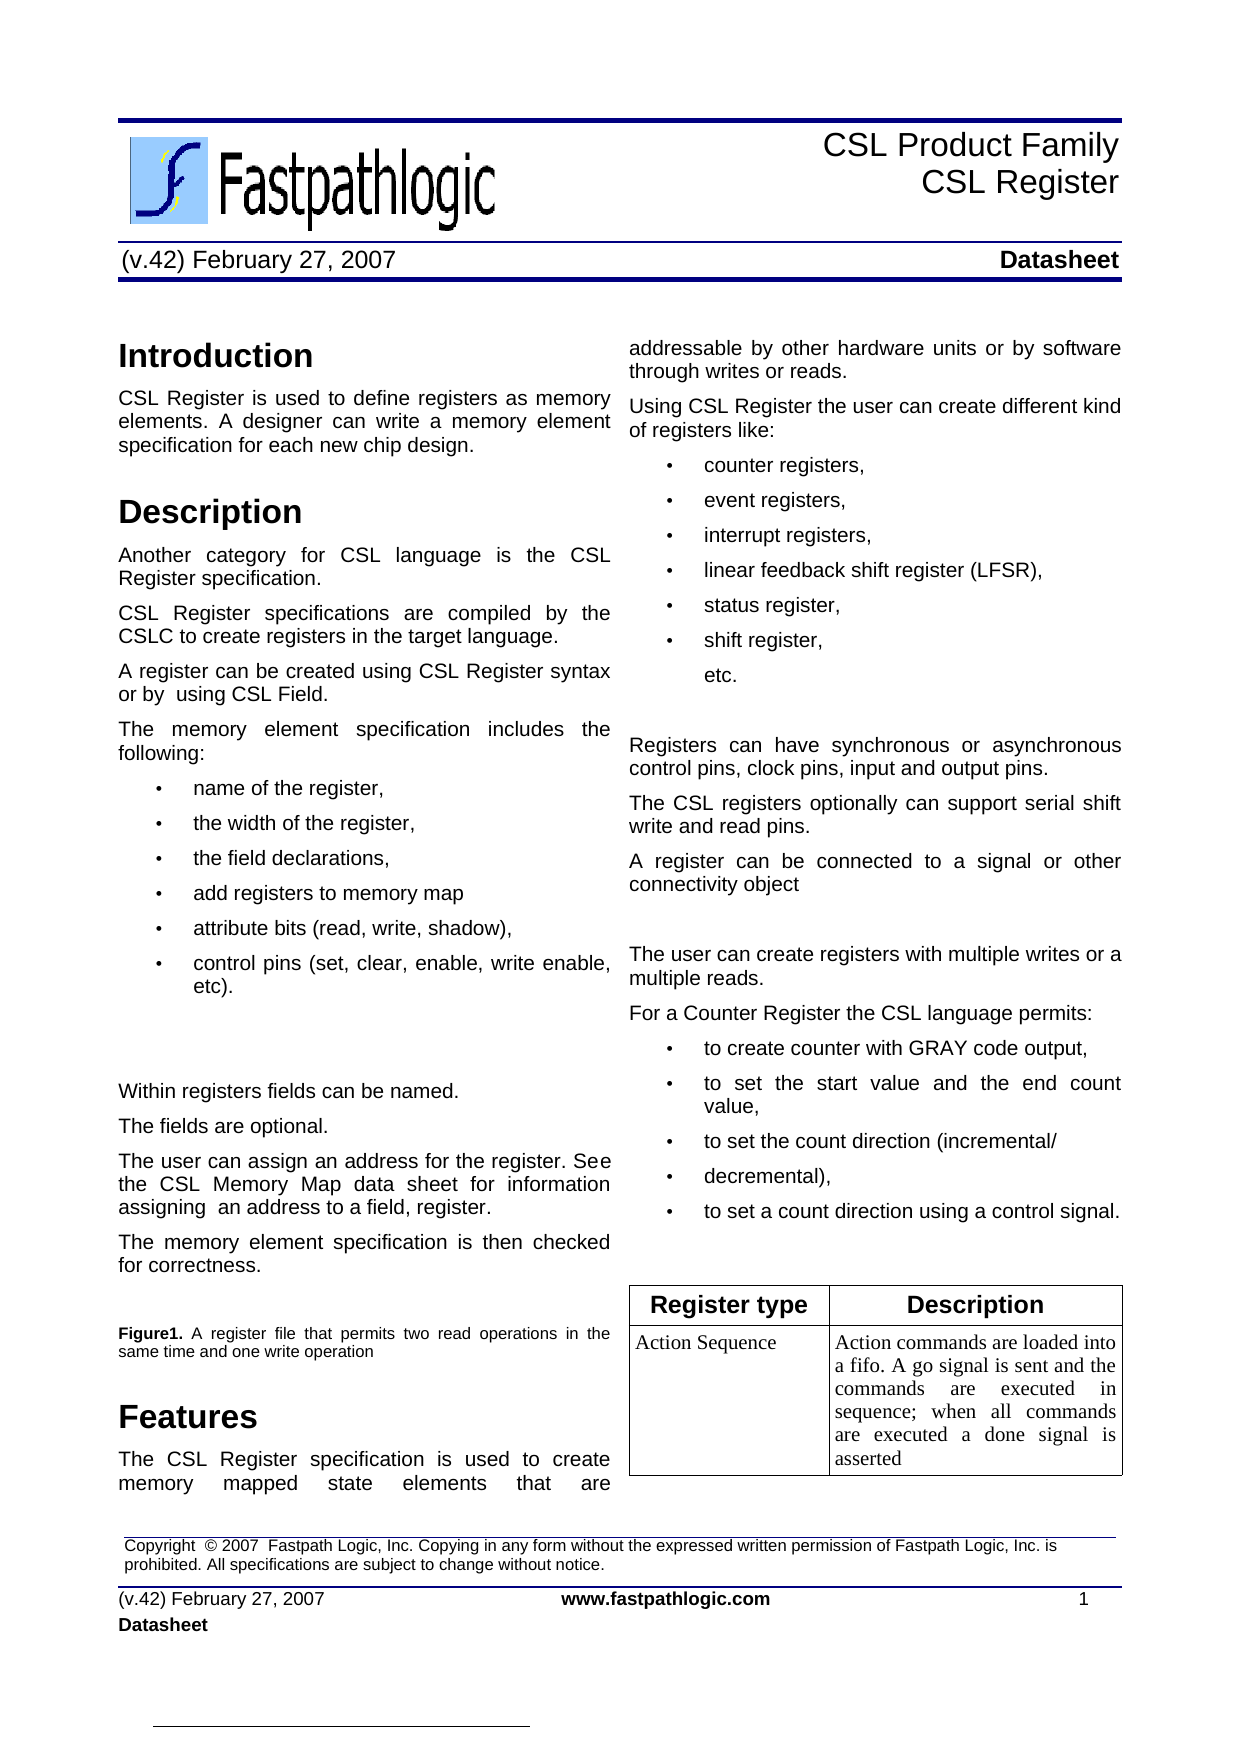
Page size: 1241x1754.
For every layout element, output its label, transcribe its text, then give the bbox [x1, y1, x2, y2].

text A register can be created using CSL Register syntax or by using CSL Field. [118, 659, 611, 706]
text Registers can have synchronous or asynchronous control pins, clock pins, input and output pins. [629, 733, 1122, 779]
table_cell Action Sequence [630, 1326, 829, 1475]
text A register can be connected to a signal or other connectivity object [629, 849, 1122, 896]
list attribute bits (read, write, shadow), [156, 916, 611, 939]
text The fields are optional. [118, 1114, 611, 1137]
list the width of the register, [156, 811, 611, 834]
list event registers, [666, 488, 1122, 511]
list to create counter with GRAY code output, [666, 1036, 1122, 1059]
text Figure1. A register file that permits two read operations in the same time and one write operation [118, 1324, 611, 1361]
list control pins (set, clear, enable, write enable, etc). [156, 951, 611, 997]
list the field declarations, [156, 846, 611, 869]
text CSL Register specifications are compiled by the CSLC to create registers in the target language. [118, 601, 611, 648]
list shift register, [666, 628, 1122, 651]
list interrupt registers, [666, 523, 1122, 546]
list to set the count direction (incremental/ [666, 1129, 1122, 1152]
text The memory element specification is then checked for correctness. [118, 1231, 611, 1277]
subtitle Features [118, 1398, 611, 1436]
subtitle Introduction [118, 337, 611, 374]
text CSL Register is used to define registers as memory elements. A designer can write a memory element specification for each new chip design. [118, 387, 611, 456]
table_header Description [830, 1286, 1122, 1325]
list decremental), [666, 1164, 1122, 1187]
list status register, [666, 593, 1122, 616]
text The user can assign an address for the register. See the CSL Memory Map data sheet for information assigning an address to a field, register. [118, 1149, 611, 1219]
text For a Counter Register the CSL language permits: [629, 1001, 1122, 1024]
subtitle Description [118, 493, 611, 531]
text Another category for CSL language is the CSL Register specification. [118, 543, 611, 589]
list name of the register, [156, 776, 611, 799]
list to set a count direction using a control signal. [666, 1199, 1122, 1222]
text Within registers fields can be named. [118, 1079, 611, 1102]
text The CSL Register specification is used to create memory mapped state elements that are [118, 1448, 611, 1494]
text The CSL registers optionally can support serial shift write and read pins. [629, 791, 1122, 838]
text addressable by other hardware units or by software through writes or reads. [629, 337, 1122, 383]
text Using CSL Register the user can create different kind of registers like: [629, 395, 1122, 441]
list linear feedback shift register (LFSR), [666, 558, 1122, 581]
table_cell Action commands are loaded into a fifo. A go signal is sent and the commands are executed in sequence; when all commands are executed a done signal is asserted [830, 1326, 1122, 1475]
list counter registers, [666, 453, 1122, 476]
list to set the start value and the end count value, [666, 1071, 1122, 1117]
table_header Register type [630, 1286, 829, 1325]
list add registers to memory map [156, 881, 611, 904]
text The memory element specification includes the following: [118, 718, 611, 764]
list etc. [666, 663, 1122, 686]
text The user can create registers with multiple writes or a multiple reads. [629, 943, 1122, 989]
